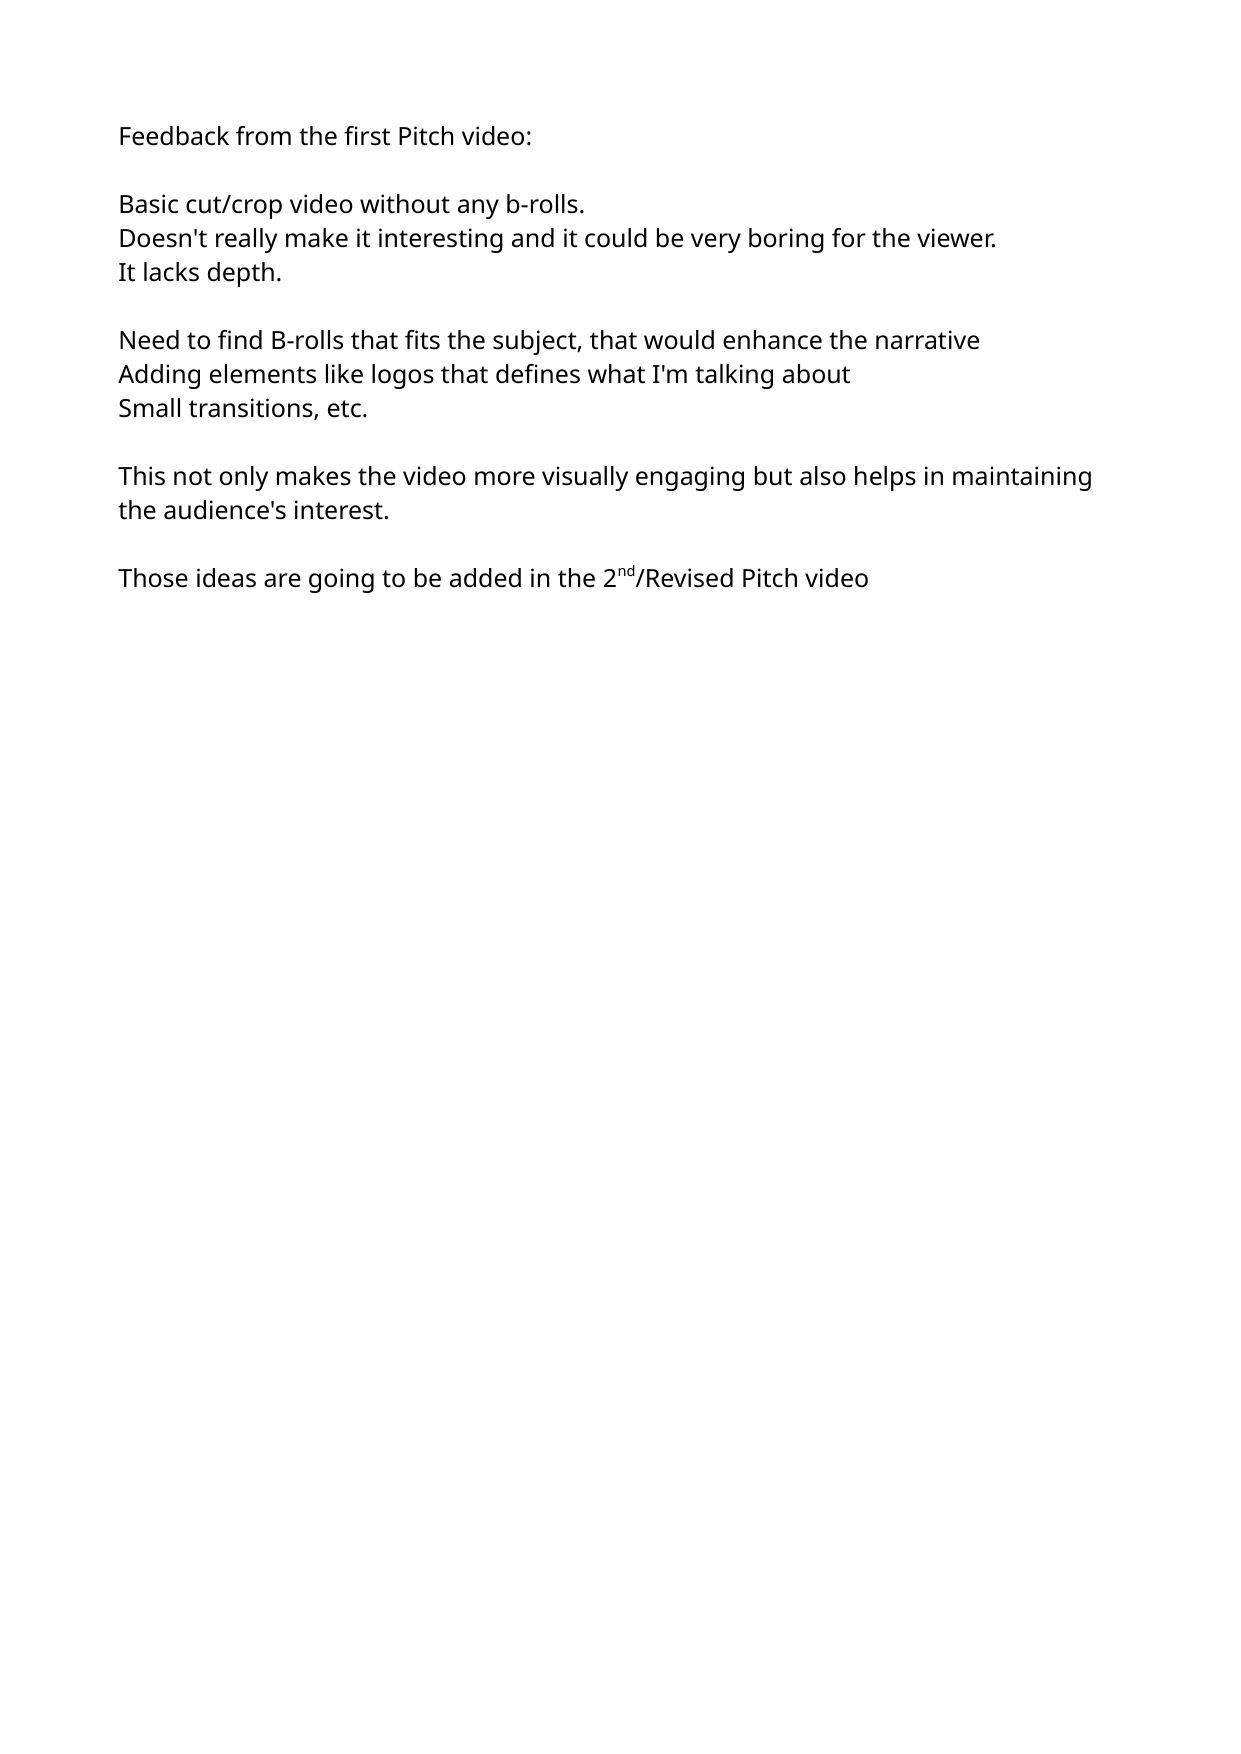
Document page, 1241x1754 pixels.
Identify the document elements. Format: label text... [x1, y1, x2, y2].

text This not only makes the video more visually engaging but also helps in maintaining the audience's interest. Those ideas are going to be added in the 2nd/Revised Pitch video [118, 459, 1122, 595]
text Basic cut/crop video without any b-rolls. [118, 186, 1122, 220]
text Need to find B-rolls that fits the subject, that would enhance the narrative [118, 322, 1122, 357]
text Small transitions, etc. [118, 391, 1122, 425]
text Feedback from the first Pitch video: [118, 118, 1122, 152]
text Doesn't really make it interesting and it could be very boring for the viewer. [118, 220, 1122, 254]
text Adding elements like logos that defines what I'm talking about [118, 357, 1122, 391]
text It lacks depth. [118, 254, 1122, 288]
